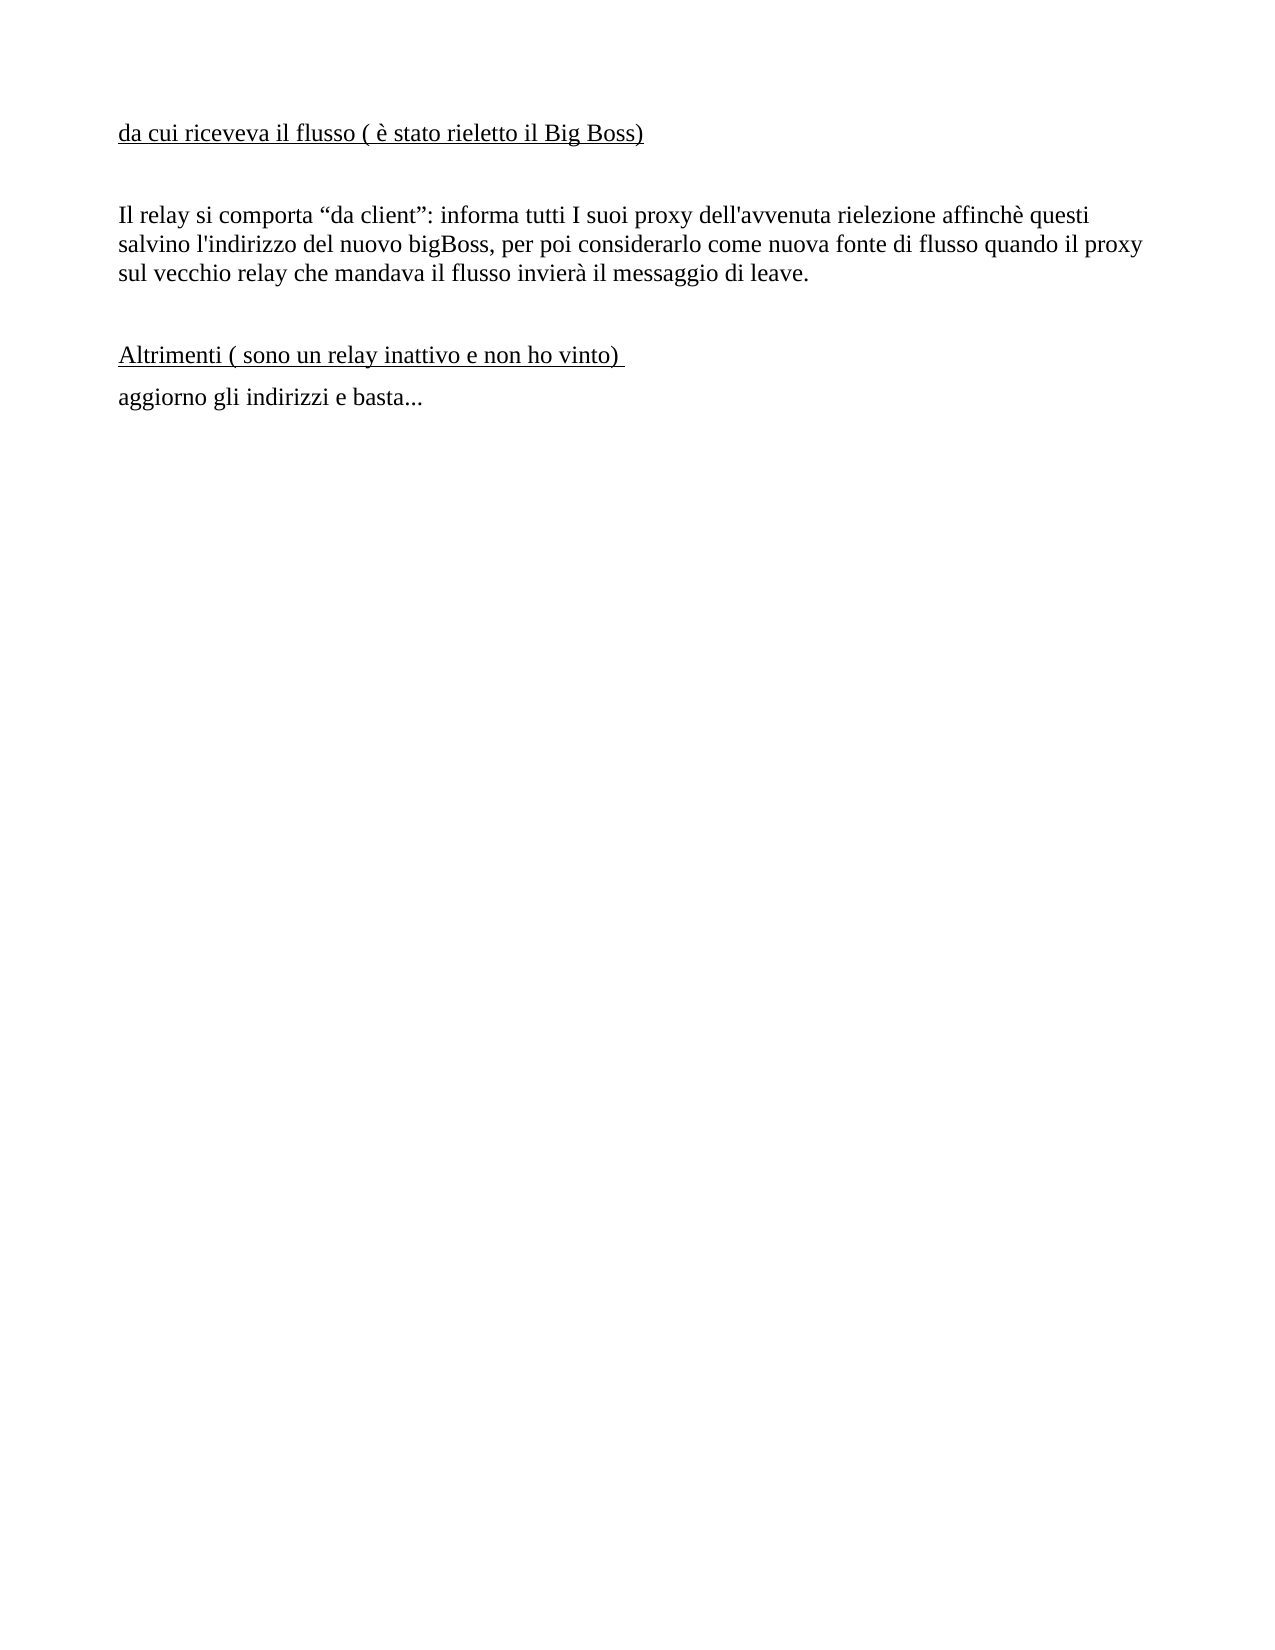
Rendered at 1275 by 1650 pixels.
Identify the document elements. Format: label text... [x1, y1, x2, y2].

text Il relay si comporta “da client”: informa tutti I suoi proxy dell'avvenuta rielezione affinchè questi salvino l'indirizzo del nuovo bigBoss, per poi considerarlo come nuova fonte di flusso quando il proxy sul vecchio relay che mandava il flusso invierà il messaggio di leave. [118, 201, 1157, 287]
text aggiorno gli indirizzi e basta... [118, 382, 1157, 411]
text Altrimenti ( sono un relay inattivo e non ho vinto) [118, 341, 1157, 369]
text da cui riceveva il flusso ( è stato rieletto il Big Boss) [118, 118, 1157, 147]
